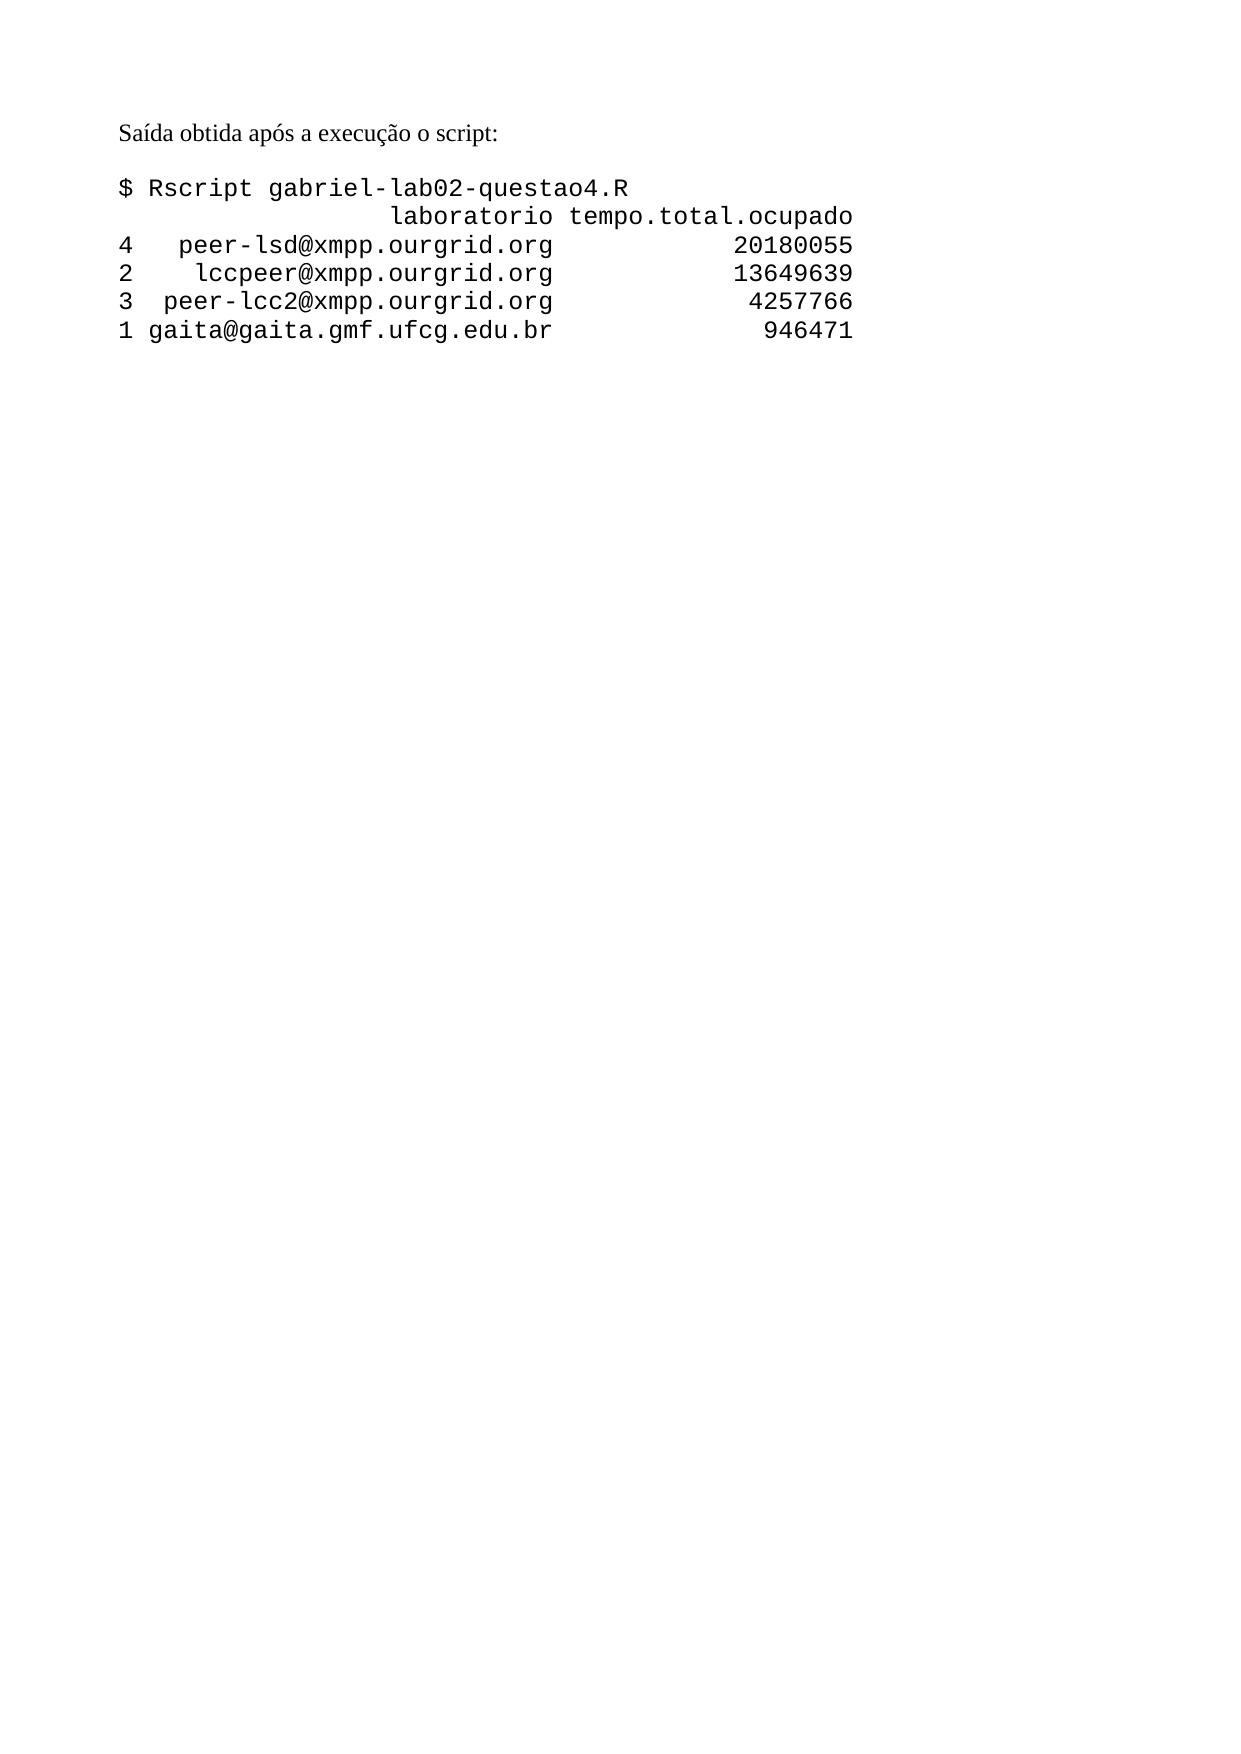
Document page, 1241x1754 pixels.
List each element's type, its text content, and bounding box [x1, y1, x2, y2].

text Saída obtida após a execução o script: [118, 118, 1122, 147]
text $ Rscript gabriel-lab02-questao4.R [118, 176, 1122, 204]
text 1 gaita@gaita.gmf.ufcg.edu.br 946471 [118, 317, 1122, 346]
text laboratorio tempo.total.ocupado [118, 204, 1122, 232]
text 4 peer-lsd@xmpp.ourgrid.org 20180055 [118, 232, 1122, 261]
text 2 lccpeer@xmpp.ourgrid.org 13649639 [118, 261, 1122, 289]
text 3 peer-lcc2@xmpp.ourgrid.org 4257766 [118, 289, 1122, 317]
